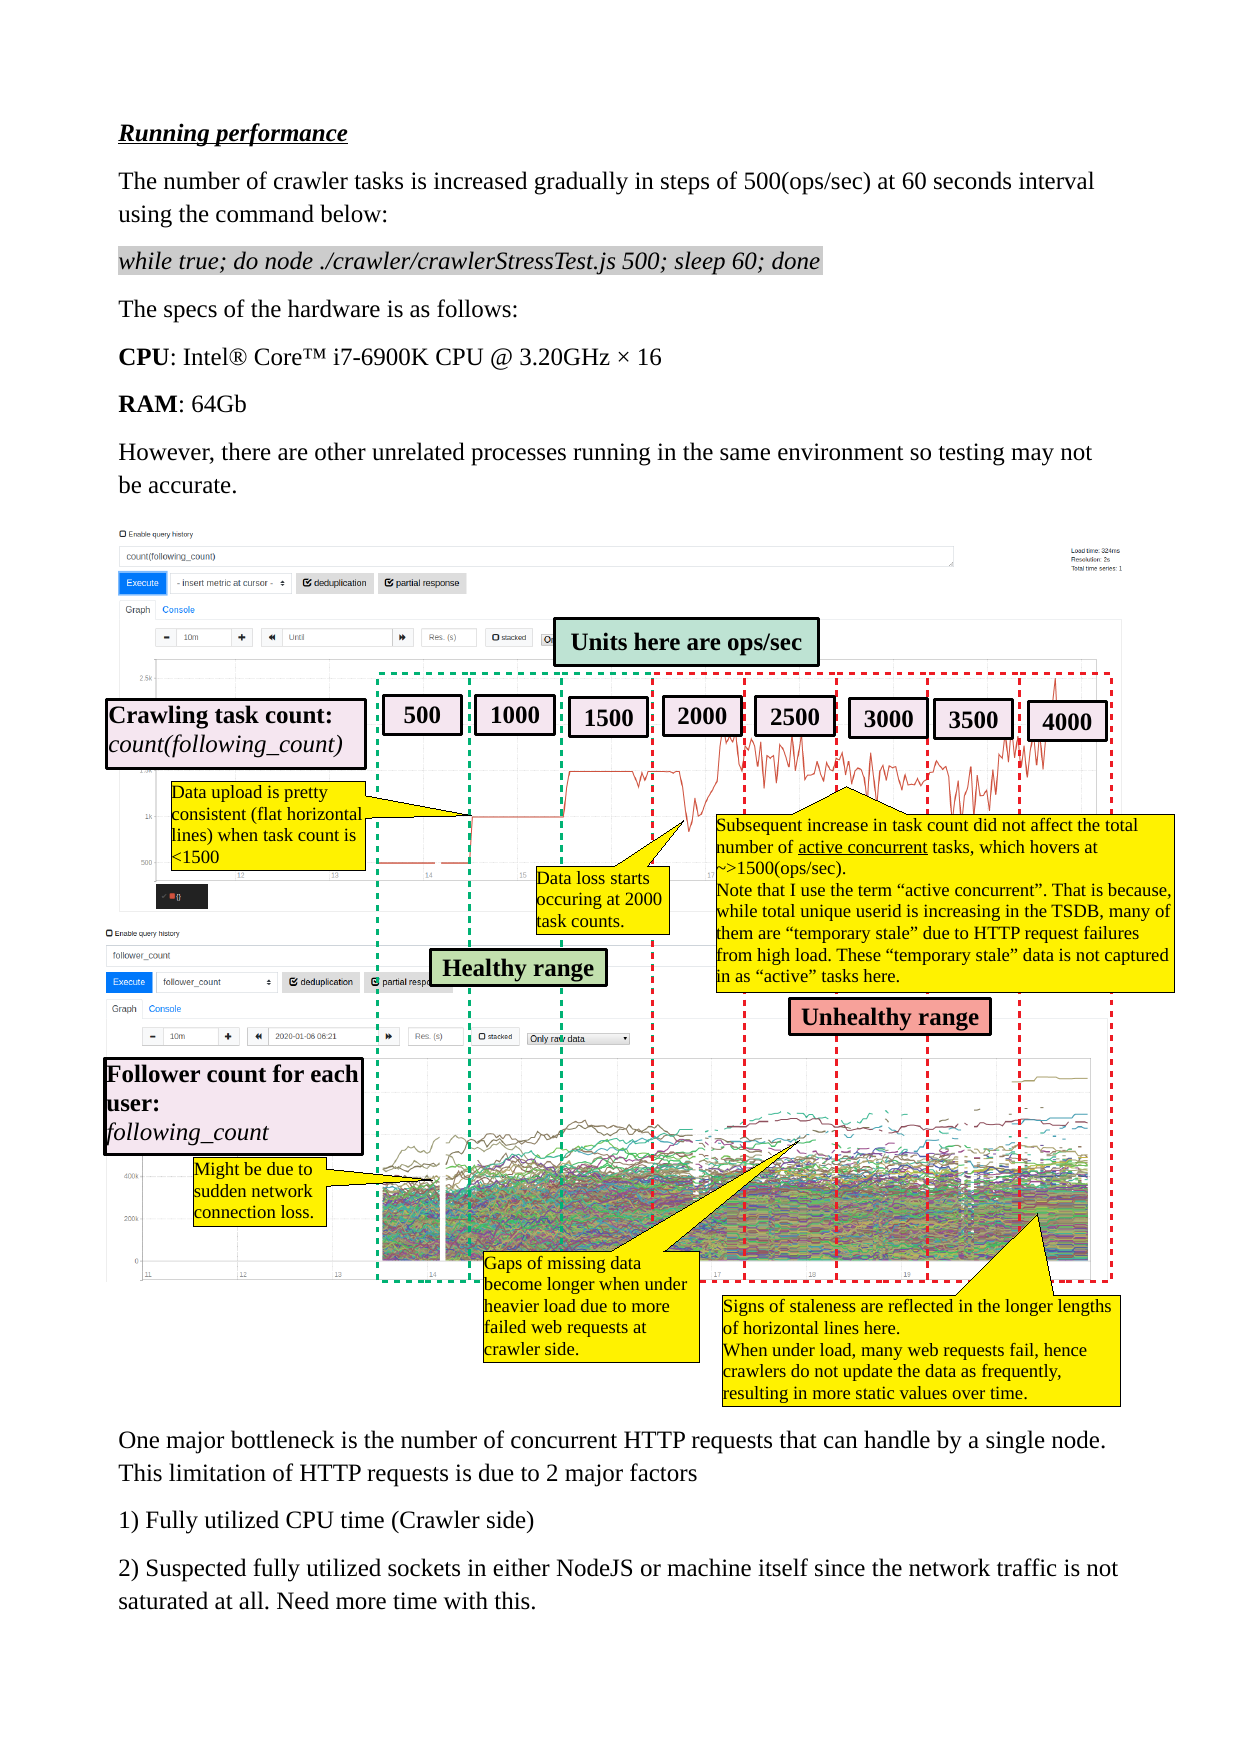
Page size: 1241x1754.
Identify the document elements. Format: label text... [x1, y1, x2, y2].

text Running performance [118, 118, 1122, 147]
picture [118, 517, 1123, 914]
text 2) Suspected fully utilized sockets in either NodeJS or machine itself since the network traffic is not saturated at all. Need more time with this. [118, 1553, 1122, 1615]
text 1) Fully utilized CPU time (Crawler side) [118, 1506, 1122, 1534]
text The number of crawler tasks is increased gradually in steps of 500(ops/sec) at 60 seconds interval using the command below: [118, 166, 1122, 227]
text The specs of the hardware is as follows: [118, 294, 1122, 323]
text One major bottleneck is the number of concurrent HTTP requests that can handle by a single node. This limitation of HTTP requests is due to 2 major factors [118, 1425, 1122, 1487]
text However, there are other unrelated processes running in the same environment so testing may not be accurate. [118, 437, 1122, 498]
text RAM: 64Gb [118, 389, 1122, 418]
picture [105, 926, 1109, 1282]
text CPU: Intel® Core™ i7-6900K CPU @ 3.20GHz × 16 [118, 342, 1122, 370]
text while true; do node ./crawler/crawlerStressTest.js 500; sleep 60; done [118, 246, 1122, 275]
